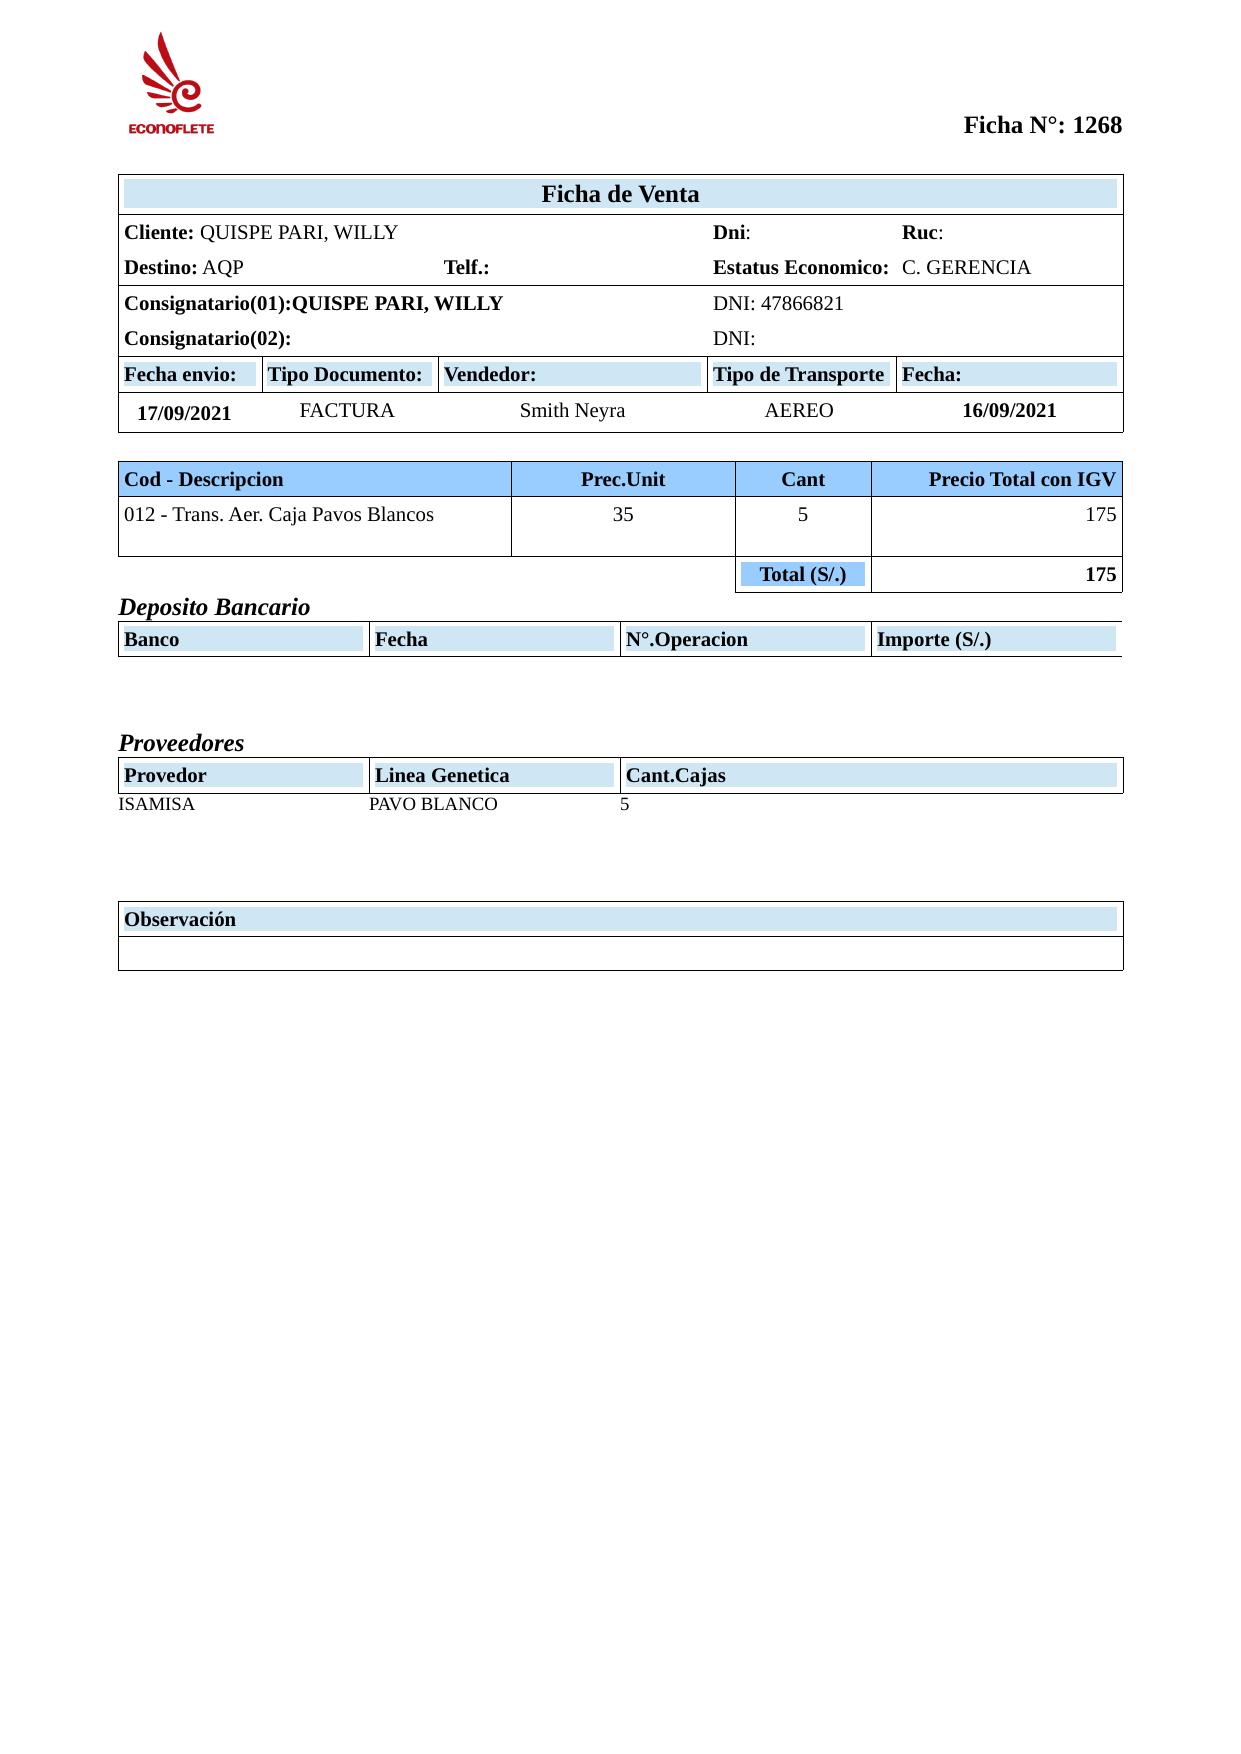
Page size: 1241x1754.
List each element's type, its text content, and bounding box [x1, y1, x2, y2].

table_cell [118, 836, 369, 858]
table_cell Telf.: [438, 249, 707, 285]
table_cell [369, 657, 620, 680]
table_cell [369, 879, 620, 901]
table_cell 35 [512, 497, 735, 556]
text Proveedores [118, 728, 1122, 757]
table_cell Fecha: [897, 357, 1123, 392]
table_cell Consignatario(02): [119, 321, 707, 356]
table_cell 012 - Trans. Aer. Caja Pavos Blancos [119, 497, 511, 556]
table_cell Consignatario(01):QUISPE PARI, WILLY [119, 286, 707, 321]
table_cell [118, 657, 369, 680]
table_cell [118, 557, 511, 592]
table_header Fecha [370, 622, 620, 656]
table_header Ficha de Venta [119, 175, 1123, 214]
table_cell 5 [620, 794, 1123, 814]
table_cell 175 [872, 557, 1122, 592]
table_cell [620, 858, 1123, 879]
table_header Cant [736, 462, 871, 496]
table_cell 17/09/2021 [119, 393, 262, 432]
table_header Cod - Descripcion [119, 462, 511, 496]
table_cell Dni: [707, 215, 896, 249]
table_cell [620, 836, 1123, 858]
table_cell DNI: 47866821 [707, 286, 1123, 321]
table_cell [118, 815, 369, 836]
table_cell [118, 858, 369, 879]
table_header Precio Total con IGV [872, 462, 1122, 496]
table_cell Estatus Economico: [707, 249, 896, 285]
table_cell Tipo Documento: [263, 357, 438, 392]
table_cell [871, 657, 1122, 680]
table_cell Cliente: QUISPE PARI, WILLY [119, 215, 707, 249]
table_cell [369, 705, 620, 728]
table_cell [871, 705, 1122, 728]
table_cell [119, 937, 1123, 969]
table_header Cant.Cajas [621, 758, 1123, 793]
table_cell Destino: AQP [119, 249, 438, 285]
table_cell [620, 705, 871, 728]
table_cell [511, 557, 735, 592]
table_cell Vendedor: [439, 357, 707, 392]
table_header Banco [119, 622, 369, 656]
table_cell [871, 680, 1122, 704]
table_header Importe (S/.) [872, 622, 1122, 656]
table_cell [620, 815, 1123, 836]
table_cell Ruc: [896, 215, 1123, 249]
picture [118, 31, 225, 134]
table_header Provedor [119, 758, 369, 793]
table_cell FACTURA [262, 393, 438, 432]
table_cell ISAMISA [118, 794, 369, 814]
table_cell [118, 879, 369, 901]
table_cell 5 [736, 497, 871, 556]
table_cell Fecha envio: [119, 357, 262, 392]
table_cell Smith Neyra [438, 393, 707, 432]
table_cell [620, 680, 871, 704]
text Deposito Bancario [118, 592, 1122, 621]
table_cell [620, 879, 1123, 901]
table_cell [620, 657, 871, 680]
table_cell PAVO BLANCO [369, 794, 620, 814]
table_cell [118, 680, 369, 704]
table_cell 16/09/2021 [896, 393, 1123, 432]
table_header Linea Genetica [370, 758, 620, 793]
table_header Prec.Unit [512, 462, 735, 496]
table_cell DNI: [707, 321, 1123, 356]
table_cell [369, 836, 620, 858]
table_cell 175 [872, 497, 1122, 556]
table_header Observación [119, 902, 1123, 936]
table_cell [118, 705, 369, 728]
table_cell Total (S/.) [736, 557, 871, 592]
table_cell [369, 680, 620, 704]
table_cell C. GERENCIA [896, 249, 1123, 285]
table_header N°.Operacion [621, 622, 871, 656]
table_cell AEREO [707, 393, 896, 432]
table_cell Tipo de Transporte [708, 357, 896, 392]
table_cell [369, 858, 620, 879]
table_cell [369, 815, 620, 836]
